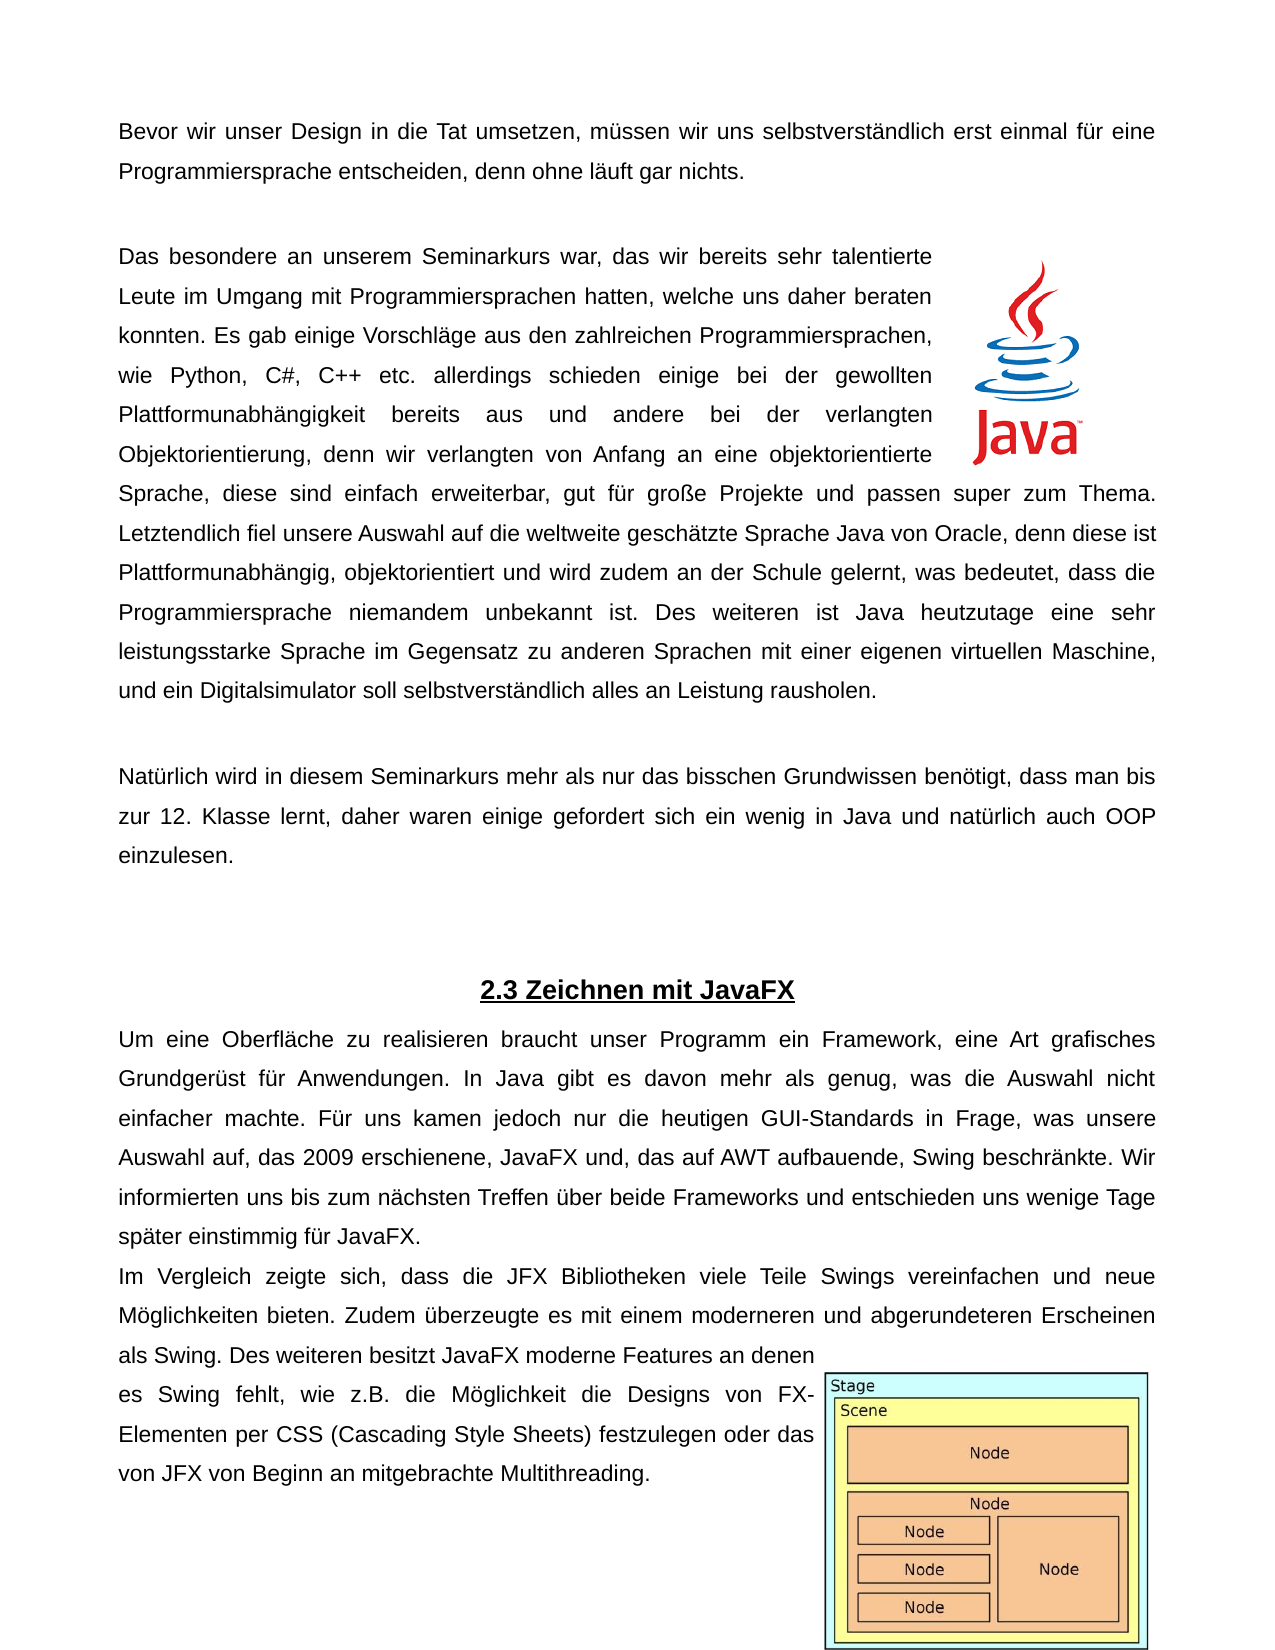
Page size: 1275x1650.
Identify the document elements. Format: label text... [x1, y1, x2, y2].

picture [933, 249, 1124, 478]
subtitle 2.3 Zeichnen mit JavaFX [118, 974, 1157, 1005]
text Im Vergleich zeigte sich, dass die JFX Bibliotheken viele Teile Swings vereinfachen und neue Möglichkeiten bieten. Zudem überzeugte es mit einem moderneren und abgerundeteren Erscheinen als Swing. Des weiteren besitzt JavaFX moderne Features an denen es Swing fehlt, wie z.B. die Möglichkeit die Designs von FX-Elementen per CSS (Cascading Style Sheets) festzulegen oder das von JFX von Beginn an mitgebrachte Multithreading. [118, 1263, 1157, 1487]
text Natürlich wird in diesem Seminarkurs mehr als nur das bisschen Grundwissen benötigt, dass man bis zur 12. Klasse lernt, daher waren einige gefordert sich ein wenig in Java und natürlich auch OOP einzulesen. [118, 763, 1157, 868]
text Bevor wir unser Design in die Tat umsetzen, müssen wir uns selbstverständlich erst einmal für eine Programmiersprache entscheiden, denn ohne läuft gar nichts. [118, 118, 1157, 184]
text Um eine Oberfläche zu realisieren braucht unser Programm ein Framework, eine Art grafisches Grundgerüst für Anwendungen. In Java gibt es davon mehr als genug, was die Auswahl nicht einfacher machte. Für uns kamen jedoch nur die heutigen GUI-Standards in Frage, was unsere Auswahl auf, das 2009 erschienene, JavaFX und, das auf AWT aufbauende, Swing beschränkte. Wir informierten uns bis zum nächsten Treffen über beide Frameworks und entschieden uns wenige Tage später einstimmig für JavaFX. [118, 1026, 1157, 1250]
text Das besondere an unserem Seminarkurs war, das wir bereits sehr talentierte Leute im Umgang mit Programmiersprachen hatten, welche uns daher beraten konnten. Es gab einige Vorschläge aus den zahlreichen Programmiersprachen, wie Python, C#, C++ etc. allerdings schieden einige bei der gewollten Plattformunabhängigkeit bereits aus und andere bei der verlangten Objektorientierung, denn wir verlangten von Anfang an eine objektorientierte Sprache, diese sind einfach erweiterbar, gut für große Projekte und passen super zum Thema. Letztendlich fiel unsere Auswahl auf die weltweite geschätzte Sprache Java von Oracle, denn diese ist Plattformunabhängig, objektorientiert und wird zudem an der Schule gelernt, was bedeutet, dass die Programmiersprache niemandem unbekannt ist. Des weiteren ist Java heutzutage eine sehr leistungsstarke Sprache im Gegensatz zu anderen Sprachen mit einer eigenen virtuellen Maschine, und ein Digitalsimulator soll selbstverständlich alles an Leistung rausholen. [118, 243, 1157, 704]
picture [824, 1372, 1149, 1650]
